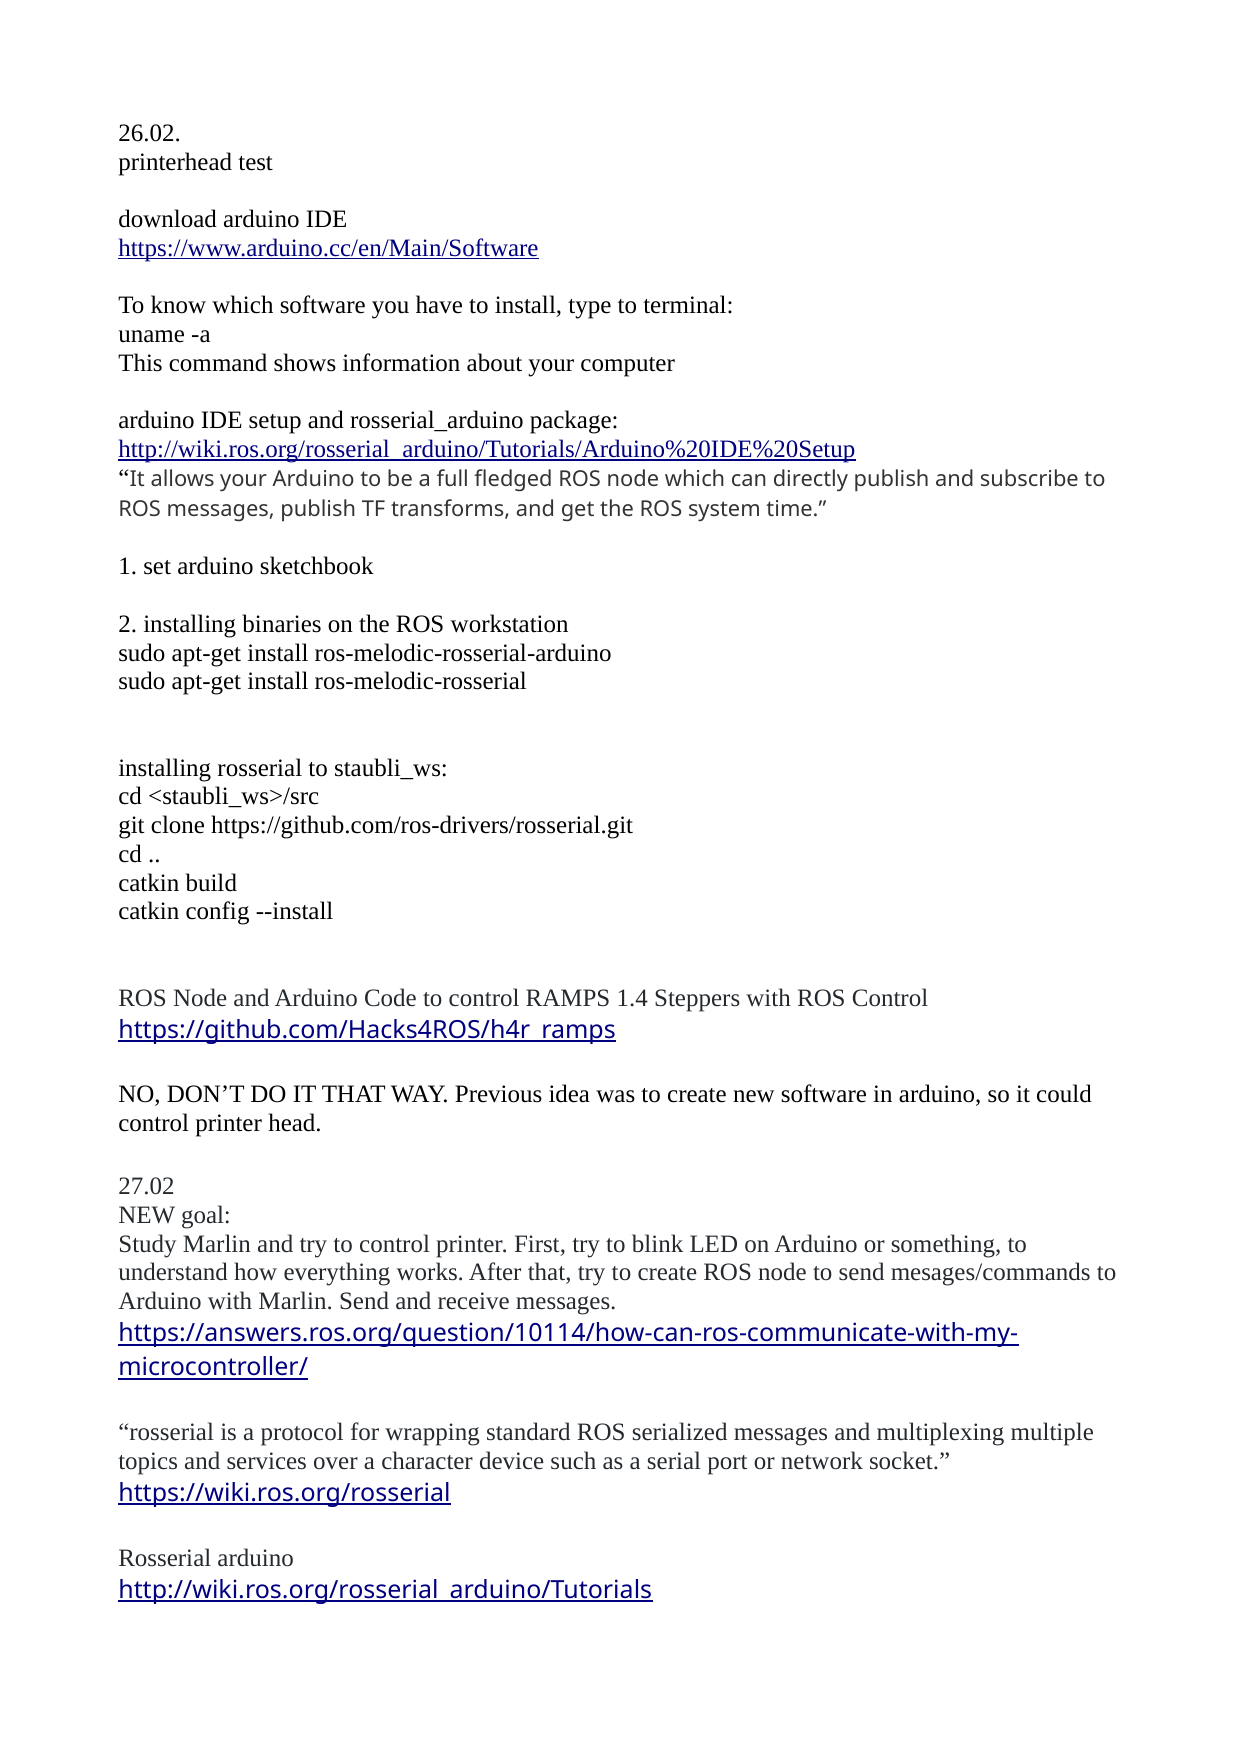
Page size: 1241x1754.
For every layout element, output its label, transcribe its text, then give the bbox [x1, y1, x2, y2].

text 1. set arduino sketchbook [118, 551, 1122, 580]
text This command shows information about your computer [118, 348, 1122, 377]
text catkin build [118, 868, 1122, 896]
text https://answers.ros.org/question/10114/how-can-ros-communicate-with-my-microcontroller/ [118, 1315, 1122, 1383]
text arduino IDE setup and rosserial_arduino package: [118, 406, 1122, 434]
text printerhead test [118, 147, 1122, 176]
text catkin config --install [118, 896, 1122, 925]
text cd <staubli_ws>/src [118, 781, 1122, 810]
text “rosserial is a protocol for wrapping standard ROS serialized messages and multiplexing multiple topics and services over a character device such as a serial port or network socket.” [118, 1417, 1122, 1474]
text http://wiki.ros.org/rosserial_arduino/Tutorials/Arduino%20IDE%20Setup [118, 434, 1122, 463]
text sudo apt-get install ros-melodic-rosserial [118, 666, 1122, 695]
text 2. installing binaries on the ROS workstation [118, 609, 1122, 638]
text https://www.arduino.cc/en/Main/Software [118, 233, 1122, 262]
text sudo apt-get install ros-melodic-rosserial-arduino [118, 638, 1122, 666]
text installing rosserial to staubli_ws: [118, 753, 1122, 781]
text https://github.com/Hacks4ROS/h4r_ramps [118, 1011, 1122, 1046]
text https://wiki.ros.org/rosserial [118, 1474, 1122, 1509]
text To know which software you have to install, type to terminal: [118, 291, 1122, 319]
text Rosserial arduino [118, 1543, 1122, 1571]
text ROS Node and Arduino Code to control RAMPS 1.4 Steppers with ROS Control [118, 983, 1122, 1011]
text NEW goal: [118, 1200, 1122, 1229]
text 26.02. [118, 118, 1122, 147]
text NO, DON’T DO IT THAT WAY. Previous idea was to create new software in arduino, so it could control printer head. [118, 1079, 1122, 1137]
text git clone https://github.com/ros-drivers/rosserial.git [118, 810, 1122, 839]
text 27.02 [118, 1171, 1122, 1200]
text Study Marlin and try to control printer. First, try to blink LED on Arduino or something, to understand how everything works. After that, try to create ROS node to send mesages/commands to Arduino with Marlin. Send and receive messages. [118, 1229, 1122, 1315]
text cd .. [118, 839, 1122, 868]
text http://wiki.ros.org/rosserial_arduino/Tutorials [118, 1571, 1122, 1606]
text download arduino IDE [118, 204, 1122, 233]
text “It allows your Arduino to be a full fledged ROS node which can directly publish and subscribe to ROS messages, publish TF transforms, and get the ROS system time.” [118, 463, 1122, 523]
text uname -a [118, 319, 1122, 348]
